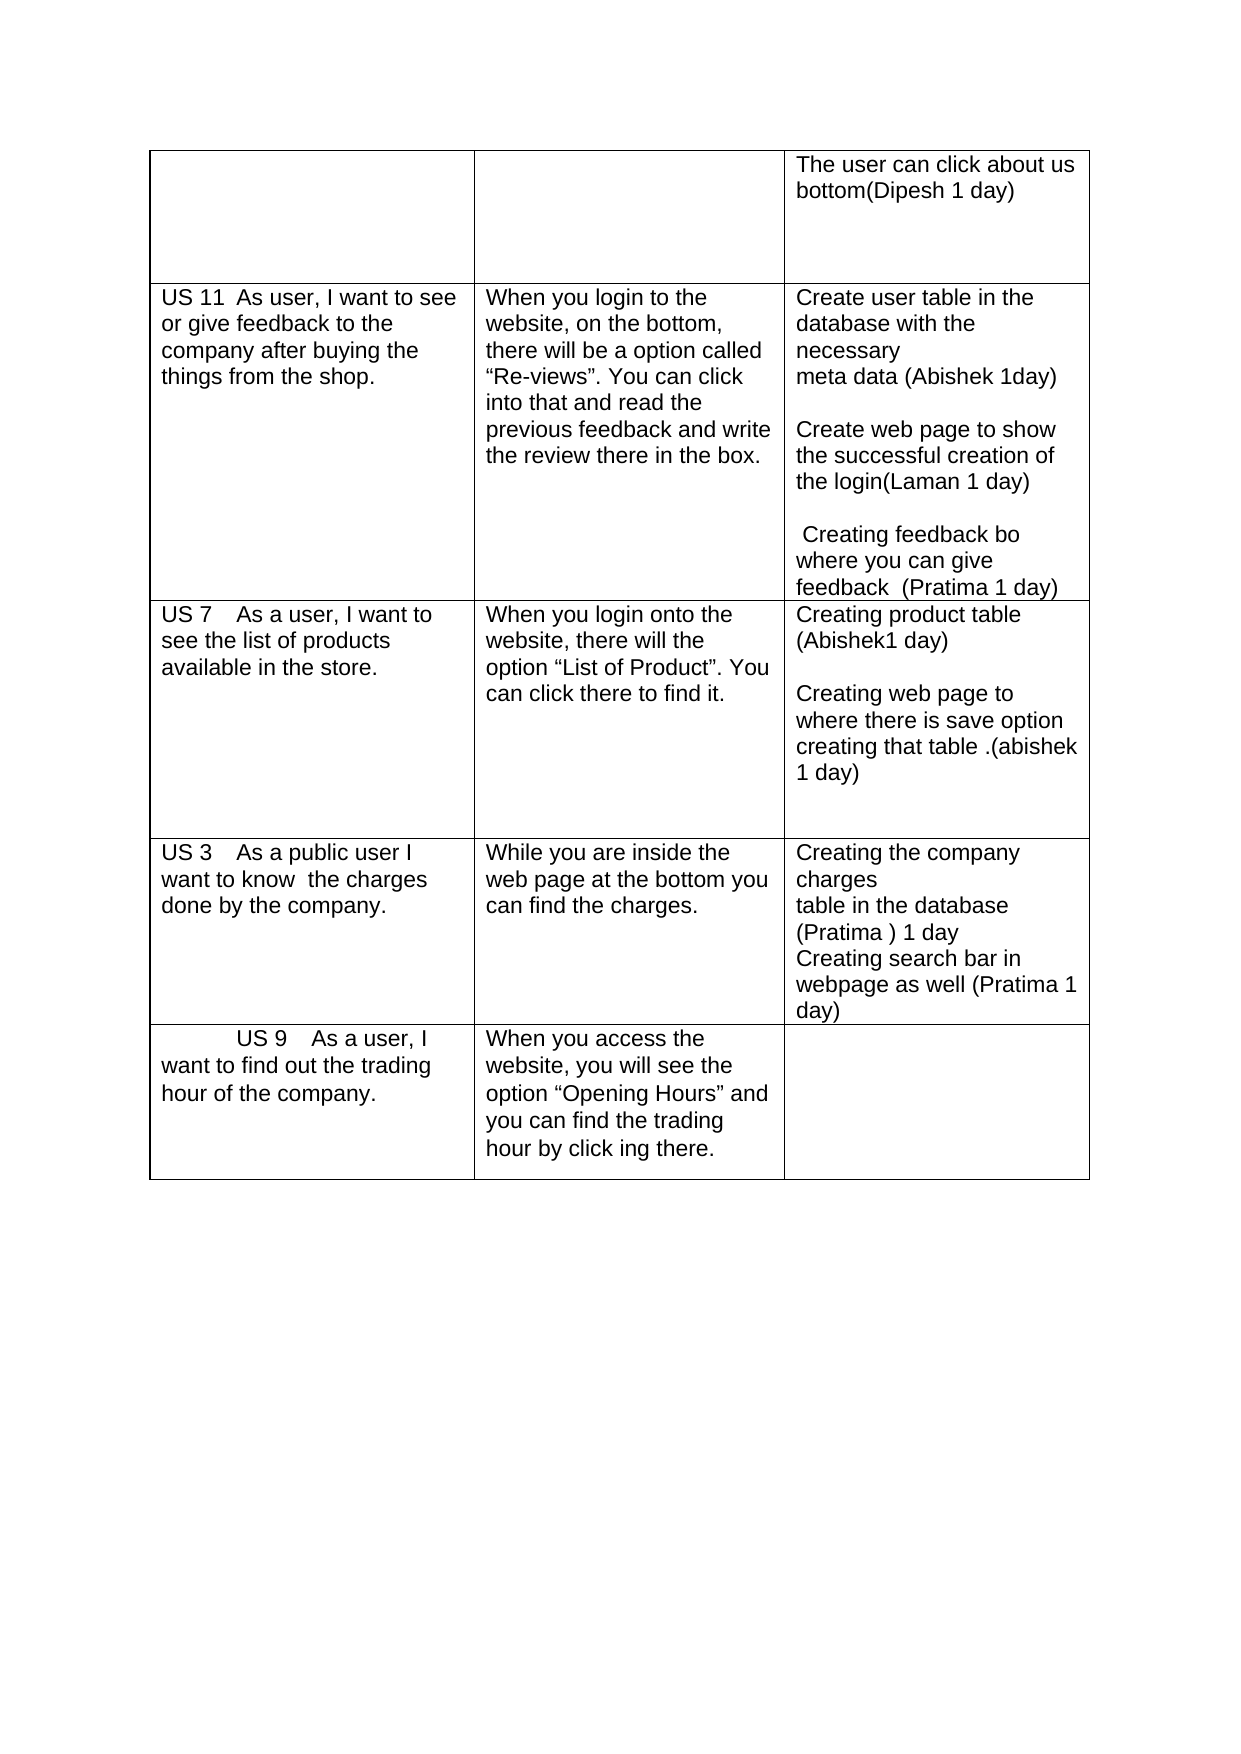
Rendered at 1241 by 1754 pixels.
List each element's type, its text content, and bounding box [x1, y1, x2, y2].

table_cell While you are inside the web page at the bottom you can find the charges. [475, 839, 784, 1024]
table_cell Create user table in the database with the necessary meta data (Abishek 1day) Create web page to show the successful creation of the login(Laman 1 day) Creating feedback bo where you can give feedback (Pratima 1 day) [785, 284, 1089, 600]
table_cell [785, 1025, 1089, 1178]
table_cell [151, 151, 474, 283]
table_cell US 11 As user, I want to see or give feedback to the company after buying the things from the shop. [151, 284, 474, 600]
table_cell [475, 151, 784, 283]
table_cell US 9 As a user, I want to find out the trading hour of the company. [151, 1025, 474, 1178]
table_cell The user can click about us bottom(Dipesh 1 day) [785, 151, 1089, 283]
table_cell US 3 As a public user I want to know the charges done by the company. [151, 839, 474, 1024]
table_cell US 7 As a user, I want to see the list of products available in the store. [151, 601, 474, 838]
table_cell When you access the website, you will see the option “Opening Hours” and you can find the trading hour by click ing there. [475, 1025, 784, 1178]
table_cell When you login onto the website, there will the option “List of Product”. You can click there to find it. [475, 601, 784, 838]
table_cell Creating the company charges table in the database (Pratima ) 1 day Creating search bar in webpage as well (Pratima 1 day) [785, 839, 1089, 1024]
table_cell When you login to the website, on the bottom, there will be a option called “Re-views”. You can click into that and read the previous feedback and write the review there in the box. [475, 284, 784, 600]
table_cell Creating product table (Abishek1 day) Creating web page to where there is save option creating that table .(abishek 1 day) [785, 601, 1089, 838]
